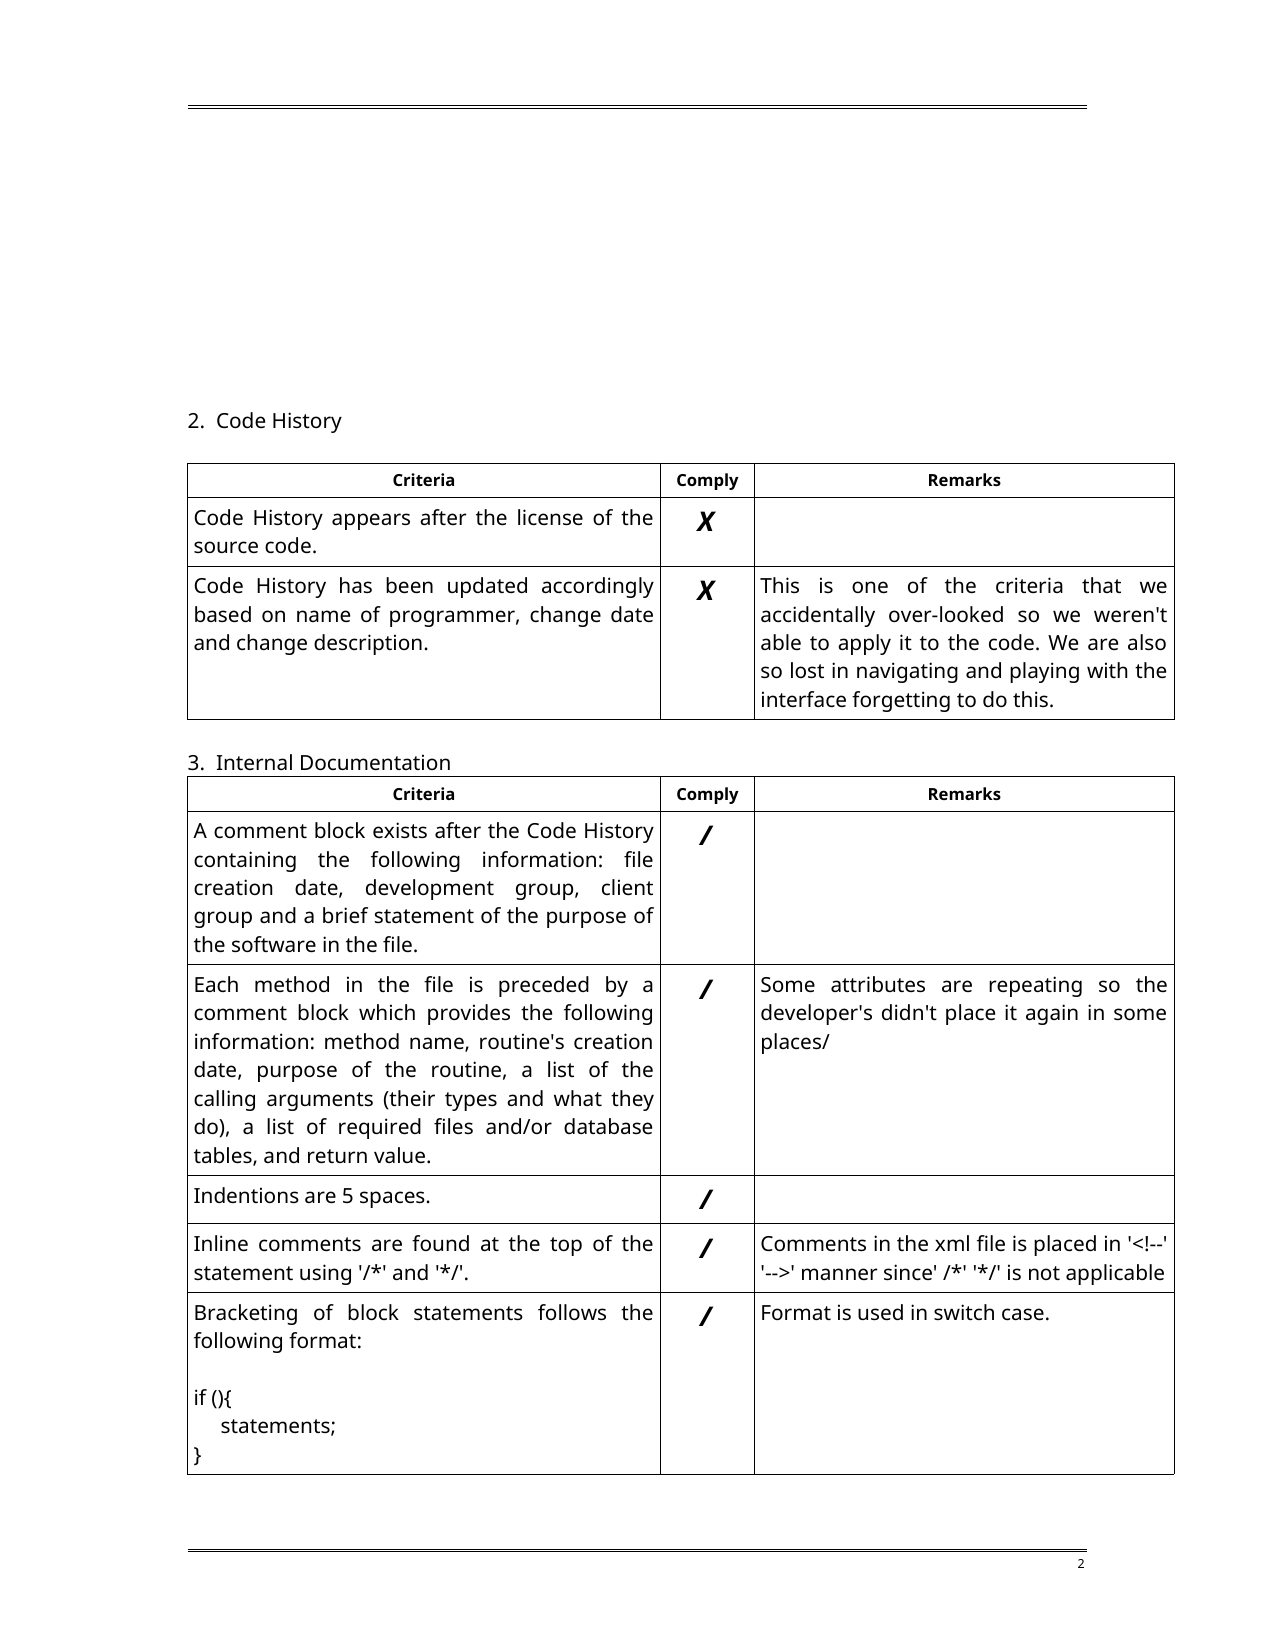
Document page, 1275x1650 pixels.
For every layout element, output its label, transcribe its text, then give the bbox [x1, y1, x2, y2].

text 3. Internal Documentation [187, 748, 1087, 776]
table_cell This is one of the criteria that we accidentally over-looked so we weren't able to apply it to the code. We are also so lost in navigating and playing with the interface forgetting to do this. [755, 567, 1174, 719]
table_header Criteria [188, 777, 660, 811]
table_cell A comment block exists after the Code History containing the following information: file creation date, development group, client group and a brief statement of the purpose of the software in the file. [188, 812, 660, 964]
table_header Remarks [755, 777, 1174, 811]
table_cell X [661, 567, 754, 719]
table_cell / [661, 1293, 754, 1474]
table_header Criteria [188, 464, 660, 497]
table_cell Code History has been updated accordingly based on name of programmer, change date and change description. [188, 567, 660, 719]
table_cell Inline comments are found at the top of the statement using '/*' and '*/'. [188, 1224, 660, 1292]
table_cell Some attributes are repeating so the developer's didn't place it again in some places/ [755, 965, 1174, 1175]
table_cell Comments in the xml file is placed in '<!--' '-->' manner since' /*' '*/' is not applicable [755, 1224, 1174, 1292]
table_header Comply [661, 777, 754, 811]
table_cell / [661, 965, 754, 1175]
table_cell / [661, 812, 754, 964]
table_cell Each method in the file is preceded by a comment block which provides the following information: method name, routine's creation date, purpose of the routine, a list of the calling arguments (their types and what they do), a list of required files and/or database tables, and return value. [188, 965, 660, 1175]
table_cell / [661, 1176, 754, 1223]
table_header Comply [661, 464, 754, 497]
table_cell [755, 498, 1174, 566]
table_header Remarks [755, 464, 1174, 497]
table_cell [755, 1176, 1174, 1223]
table_cell Bracketing of block statements follows the following format: if (){ statements; } [188, 1293, 660, 1474]
table_cell [755, 812, 1174, 964]
table_cell Format is used in switch case. [755, 1293, 1174, 1474]
text 2. Code History [187, 406, 1087, 434]
table_cell / [661, 1224, 754, 1292]
table_cell X [661, 498, 754, 566]
table_cell Code History appears after the license of the source code. [188, 498, 660, 566]
table_cell Indentions are 5 spaces. [188, 1176, 660, 1223]
